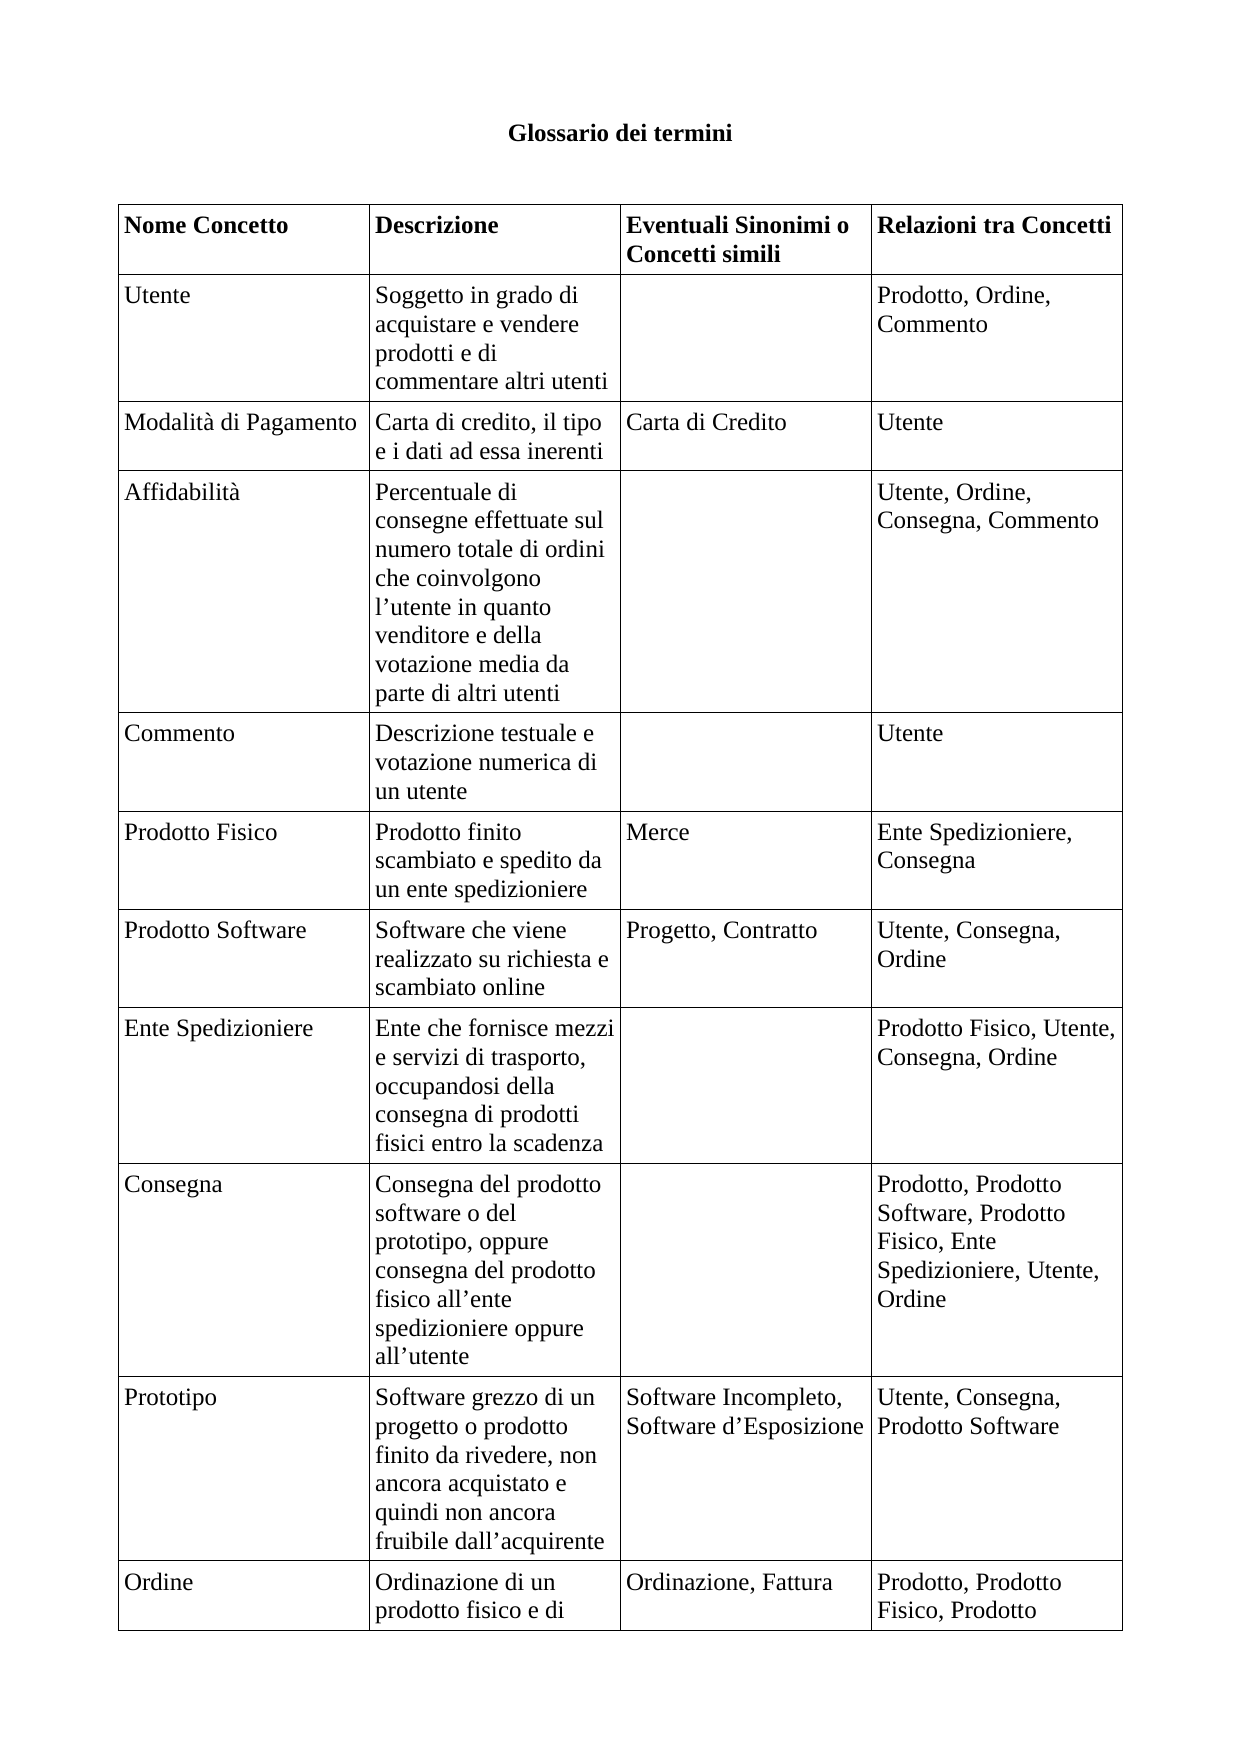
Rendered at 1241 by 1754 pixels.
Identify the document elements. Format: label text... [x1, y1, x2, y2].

table_cell Consegna [119, 1164, 369, 1376]
table_cell Soggetto in grado di acquistare e vendere prodotti e di commentare altri utenti [370, 275, 620, 401]
table_cell Progetto, Contratto [621, 910, 871, 1007]
table_cell Prodotto, Ordine, Commento [872, 275, 1122, 401]
table_cell Ente Spedizioniere, Consegna [872, 812, 1122, 909]
table_cell Carta di credito, il tipo e i dati ad essa inerenti [370, 402, 620, 470]
table_cell Modalità di Pagamento [119, 402, 369, 470]
table_header Nome Concetto [119, 205, 369, 274]
table_cell Consegna del prodotto software o del prototipo, oppure consegna del prodotto fisico all’ente spedizioniere oppure all’utente [370, 1164, 620, 1376]
table_cell Descrizione testuale e votazione numerica di un utente [370, 713, 620, 811]
table_header Eventuali Sinonimi o Concetti simili [621, 205, 871, 274]
table_cell [621, 1008, 871, 1163]
table_cell Prodotto Software [119, 910, 369, 1007]
table_cell Prodotto, Prodotto Software, Prodotto Fisico, Ente Spedizioniere, Utente, Ordine [872, 1164, 1122, 1376]
table_cell Utente, Consegna, Ordine [872, 910, 1122, 1007]
table_cell Software grezzo di un progetto o prodotto finito da rivedere, non ancora acquistato e quindi non ancora fruibile dall’acquirente [370, 1377, 620, 1560]
table_cell Utente [119, 275, 369, 401]
table_cell Software Incompleto, Software d’Esposizione [621, 1377, 871, 1560]
table_cell Prodotto Fisico [119, 812, 369, 909]
table_cell Utente, Consegna, Prodotto Software [872, 1377, 1122, 1560]
table_cell Ordinazione di un prodotto fisico e di [370, 1561, 620, 1630]
table_cell Commento [119, 713, 369, 811]
table_cell Ente Spedizioniere [119, 1008, 369, 1163]
table_cell Carta di Credito [621, 402, 871, 470]
table_cell Ordine [119, 1561, 369, 1630]
table_cell [621, 1164, 871, 1376]
table_cell Affidabilità [119, 471, 369, 712]
table_cell Utente [872, 713, 1122, 811]
table_cell Percentuale di consegne effettuate sul numero totale di ordini che coinvolgono l’utente in quanto venditore e della votazione media da parte di altri utenti [370, 471, 620, 712]
table_header Descrizione [370, 205, 620, 274]
table_cell [621, 275, 871, 401]
table_cell Utente, Ordine, Consegna, Commento [872, 471, 1122, 712]
table_cell Merce [621, 812, 871, 909]
text Glossario dei termini [118, 118, 1122, 147]
table_cell Utente [872, 402, 1122, 470]
table_cell [621, 471, 871, 712]
table_header Relazioni tra Concetti [872, 205, 1122, 274]
table_cell [621, 713, 871, 811]
table_cell Software che viene realizzato su richiesta e scambiato online [370, 910, 620, 1007]
table_cell Prodotto finito scambiato e spedito da un ente spedizioniere [370, 812, 620, 909]
table_cell Prodotto, Prodotto Fisico, Prodotto [872, 1561, 1122, 1630]
table_cell Ordinazione, Fattura [621, 1561, 871, 1630]
table_cell Prodotto Fisico, Utente, Consegna, Ordine [872, 1008, 1122, 1163]
table_cell Prototipo [119, 1377, 369, 1560]
table_cell Ente che fornisce mezzi e servizi di trasporto, occupandosi della consegna di prodotti fisici entro la scadenza [370, 1008, 620, 1163]
